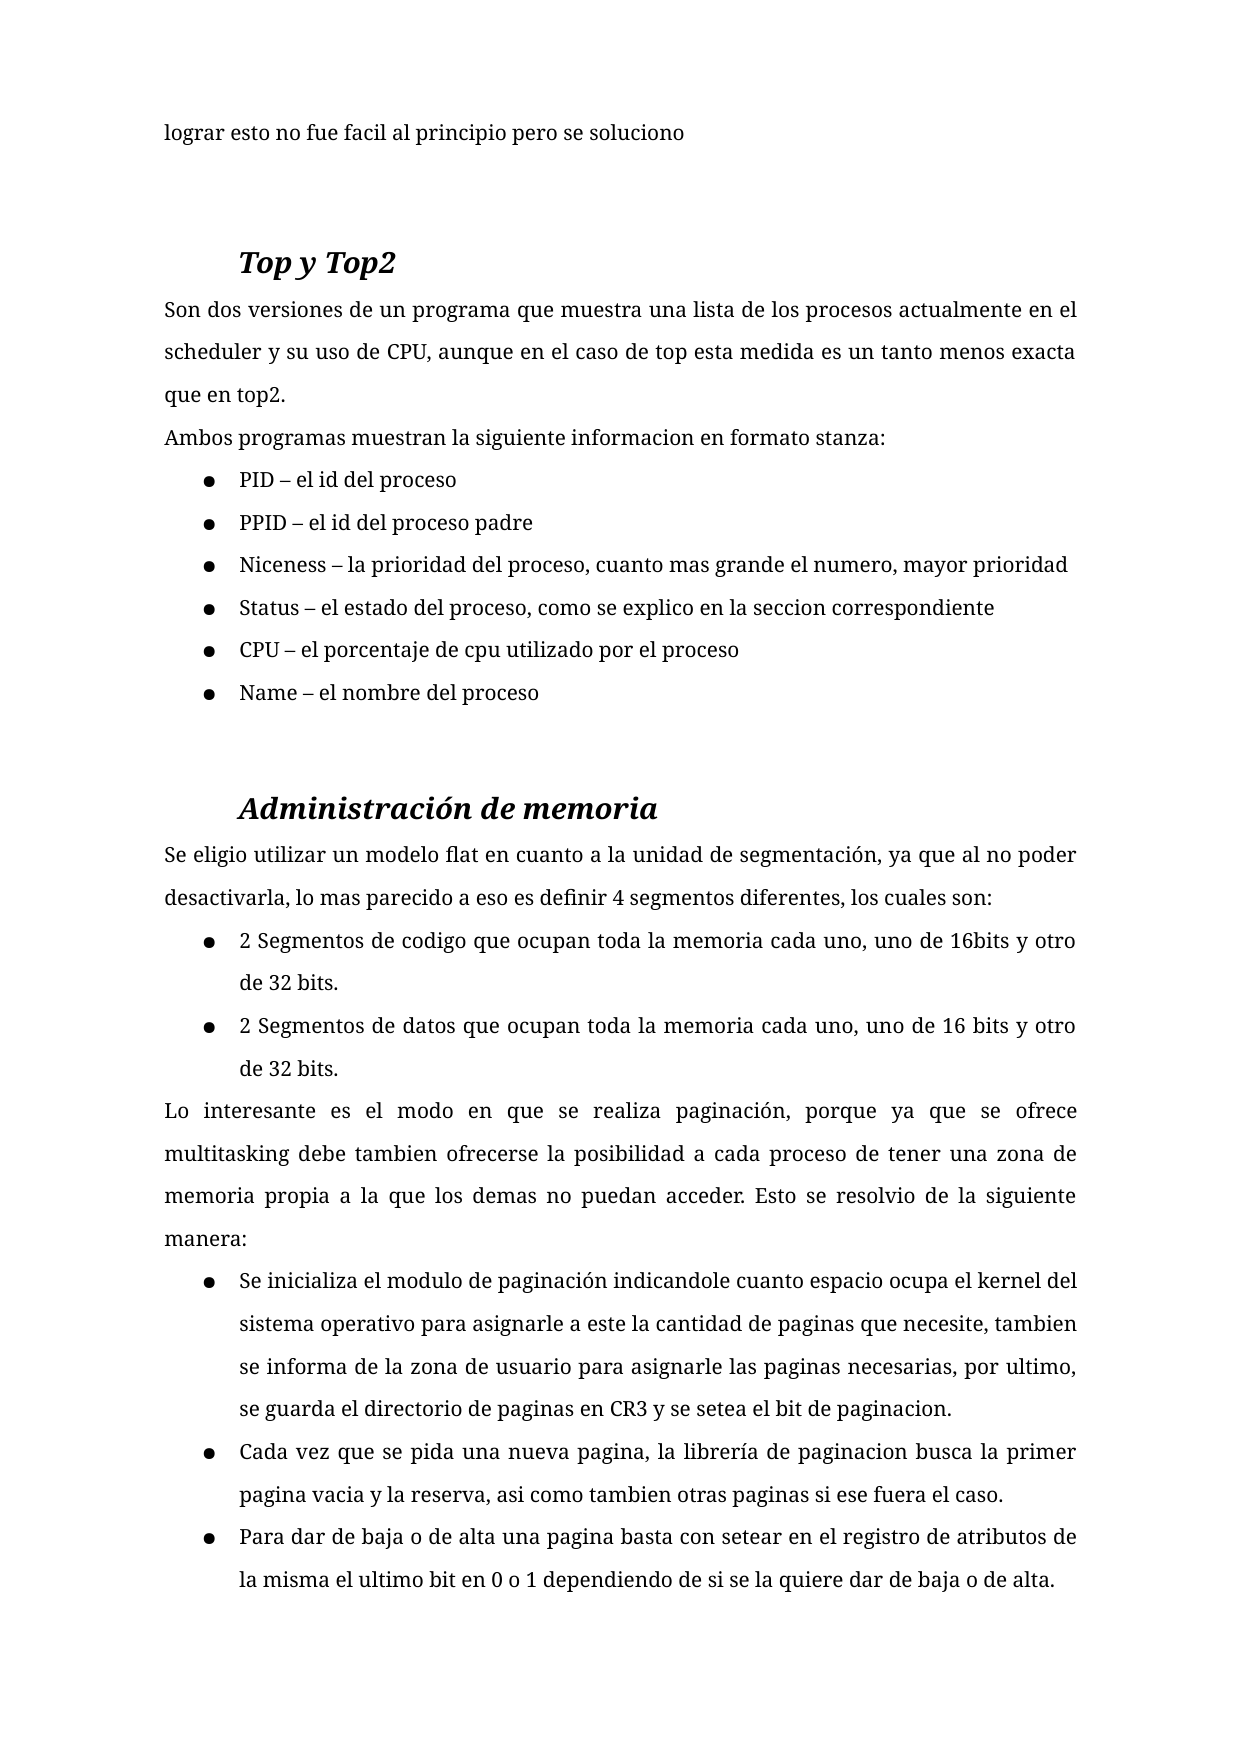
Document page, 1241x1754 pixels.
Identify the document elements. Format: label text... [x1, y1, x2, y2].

list PPID – el id del proceso padre [202, 508, 1078, 536]
subtitle Administración de memoria [238, 788, 1078, 828]
subtitle Top y Top2 [238, 243, 1078, 282]
text lograr esto no fue facil al principio pero se soluciono [164, 118, 1078, 147]
list Name – el nombre del proceso [202, 678, 1078, 707]
list Se inicializa el modulo de paginación indicandole cuanto espacio ocupa el kernel del sistema operativo para asignarle a este la cantidad de paginas que necesite, tambien se informa de la zona de usuario para asignarle las paginas necesarias, por ultimo, se guarda el directorio de paginas en CR3 y se setea el bit de paginacion. [202, 1267, 1078, 1423]
text Ambos programas muestran la siguiente informacion en formato stanza: [164, 423, 1078, 451]
text Son dos versiones de un programa que muestra una lista de los procesos actualmente en el scheduler y su uso de CPU, aunque en el caso de top esta medida es un tanto menos exacta que en top2. [164, 295, 1078, 408]
list Niceness – la prioridad del proceso, cuanto mas grande el numero, mayor prioridad [202, 550, 1078, 579]
text Se eligio utilizar un modelo flat en cuanto a la unidad de segmentación, ya que al no poder desactivarla, lo mas parecido a eso es definir 4 segmentos diferentes, los cuales son: [164, 841, 1078, 912]
list Cada vez que se pida una nueva pagina, la librería de paginacion busca la primer pagina vacia y la reserva, asi como tambien otras paginas si ese fuera el caso. [202, 1437, 1078, 1508]
list Para dar de baja o de alta una pagina basta con setear en el registro de atributos de la misma el ultimo bit en 0 o 1 dependiendo de si se la quiere dar de baja o de alta. [202, 1522, 1078, 1593]
text Lo interesante es el modo en que se realiza paginación, porque ya que se ofrece multitasking debe tambien ofrecerse la posibilidad a cada proceso de tener una zona de memoria propia a la que los demas no puedan acceder. Esto se resolvio de la siguiente manera: [164, 1096, 1078, 1252]
list Status – el estado del proceso, como se explico en la seccion correspondiente [202, 593, 1078, 621]
list PID – el id del proceso [202, 465, 1078, 494]
list 2 Segmentos de codigo que ocupan toda la memoria cada uno, uno de 16bits y otro de 32 bits. [202, 926, 1078, 997]
list CPU – el porcentaje de cpu utilizado por el proceso [202, 636, 1078, 664]
list 2 Segmentos de datos que ocupan toda la memoria cada uno, uno de 16 bits y otro de 32 bits. [202, 1011, 1078, 1082]
